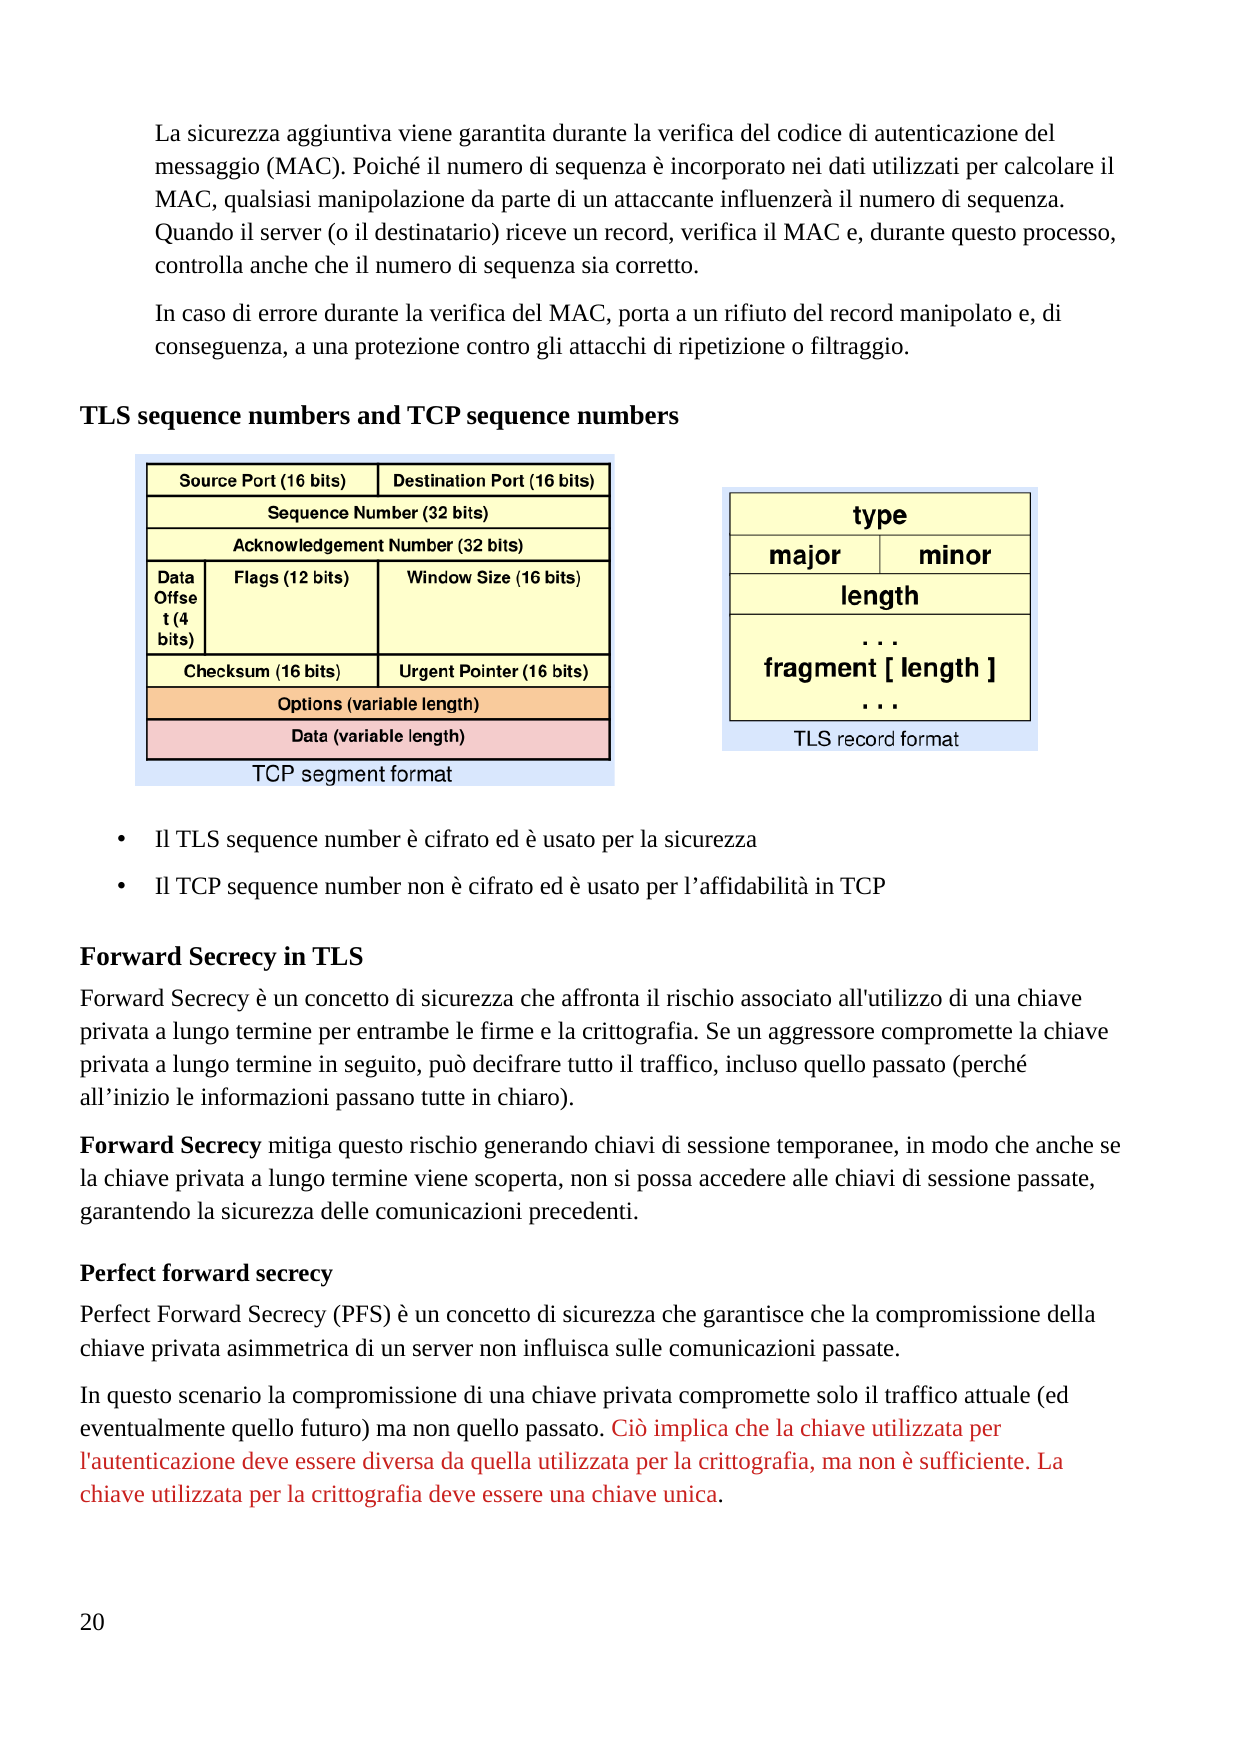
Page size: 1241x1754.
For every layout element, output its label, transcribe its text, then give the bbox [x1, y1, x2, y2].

list Il TCP sequence number non è cifrato ed è usato per l’affidabilità in TCP [117, 871, 1122, 900]
text Forward Secrecy è un concetto di sicurezza che affronta il rischio associato all'utilizzo di una chiave privata a lungo termine per entrambe le firme e la crittografia. Se un aggressore compromette la chiave privata a lungo termine in seguito, può decifrare tutto il traffico, incluso quello passato (perché all’inizio le informazioni passano tutte in chiaro). [79, 983, 1122, 1111]
picture [722, 487, 1038, 751]
list Il TLS sequence number è cifrato ed è usato per la sicurezza [117, 824, 1122, 852]
text Forward Secrecy mitiga questo rischio generando chiavi di sessione temporanee, in modo che anche se la chiave privata a lungo termine viene scoperta, non si possa accedere alle chiavi di sessione passate, garantendo la sicurezza delle comunicazioni precedenti. [79, 1130, 1122, 1225]
text Perfect Forward Secrecy (PFS) è un concetto di sicurezza che garantisce che la compromissione della chiave privata asimmetrica di un server non influisca sulle comunicazioni passate. [79, 1299, 1122, 1361]
picture [135, 454, 615, 786]
list In caso di errore durante la verifica del MAC, porta a un rifiuto del record manipolato e, di conseguenza, a una protezione contro gli attacchi di ripetizione o filtraggio. [117, 298, 1122, 359]
subtitle Forward Secrecy in TLS [79, 940, 1122, 971]
subtitle Perfect forward secrecy [79, 1258, 1122, 1287]
subtitle TLS sequence numbers and TCP sequence numbers [79, 399, 1122, 430]
list La sicurezza aggiuntiva viene garantita durante la verifica del codice di autenticazione del messaggio (MAC). Poiché il numero di sequenza è incorporato nei dati utilizzati per calcolare il MAC, qualsiasi manipolazione da parte di un attaccante influenzerà il numero di sequenza. Quando il server (o il destinatario) riceve un record, verifica il MAC e, durante questo processo, controlla anche che il numero di sequenza sia corretto. [117, 118, 1122, 279]
text In questo scenario la compromissione di una chiave privata compromette solo il traffico attuale (ed eventualmente quello futuro) ma non quello passato. Ciò implica che la chiave utilizzata per l'autenticazione deve essere diversa da quella utilizzata per la crittografia, ma non è sufficiente. La chiave utilizzata per la crittografia deve essere una chiave unica. [79, 1380, 1122, 1508]
